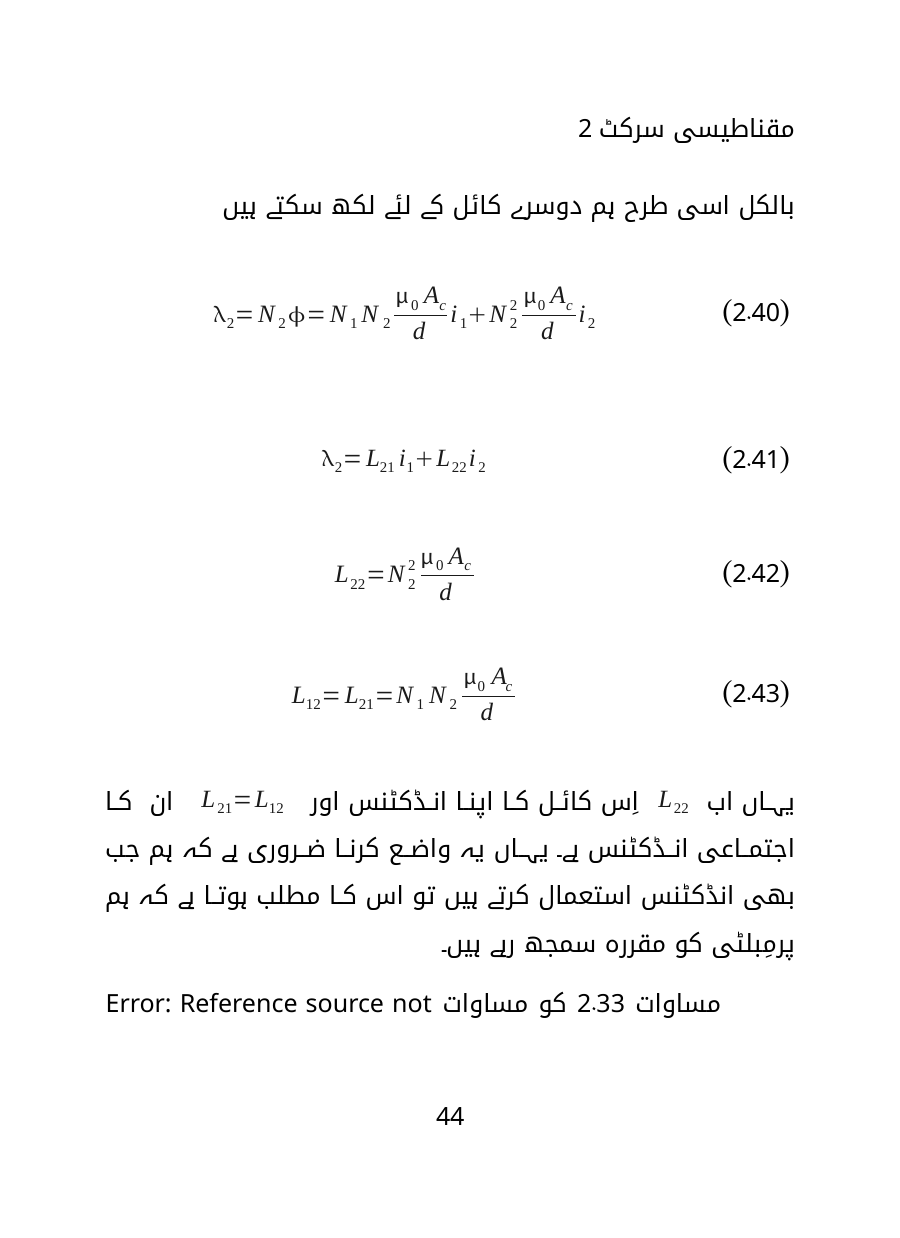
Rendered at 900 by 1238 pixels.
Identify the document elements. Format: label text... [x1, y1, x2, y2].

table_header (2.43) [693, 657, 795, 744]
text یہاں اباِس کائل کا اپنا انڈکٹنس اور ان کا اجتماعی انڈکٹنس ہے۔ یہاں یہ واضع کرنا ضروری ہے کہ ہم جب بھی انڈکٹنس استعمال کرتے ہیں تو اس کا مطلب ہوتا ہے کہ ہم پرمِبلٹی کو مقررہ سمجھ رہے ہیں۔ [105, 778, 795, 967]
table_header [105, 657, 692, 744]
table_header [105, 537, 694, 623]
table_header [105, 276, 694, 363]
table_header [105, 431, 692, 502]
table_header (2.40) [694, 276, 795, 363]
text یہاںپہلے کائل کی ذاتی انڈکٹنس ہے اوراِس کائل کی اپنے کرنٹ سے پیدا فلکس کے ساتھ ملاپ ہے۔ اِن دونوں کائلوں کا مشترکہ انڈکٹنس ہے اور پہلے کائل کے ساتھ کرنٹ کی وجہ سے پیدا کردہ فلکس کا ملاپ ہے۔ بالکل اسی طرح ہم دوسرے کائل کے لئے لکھ سکتے ہیں [105, 182, 795, 230]
table_header (2.42) [694, 537, 795, 623]
text مساوات 2.33 کو مساوات Error: Reference source not found میں استعمال کریں تو [105, 980, 795, 1027]
table_header (2.41) [693, 431, 795, 502]
